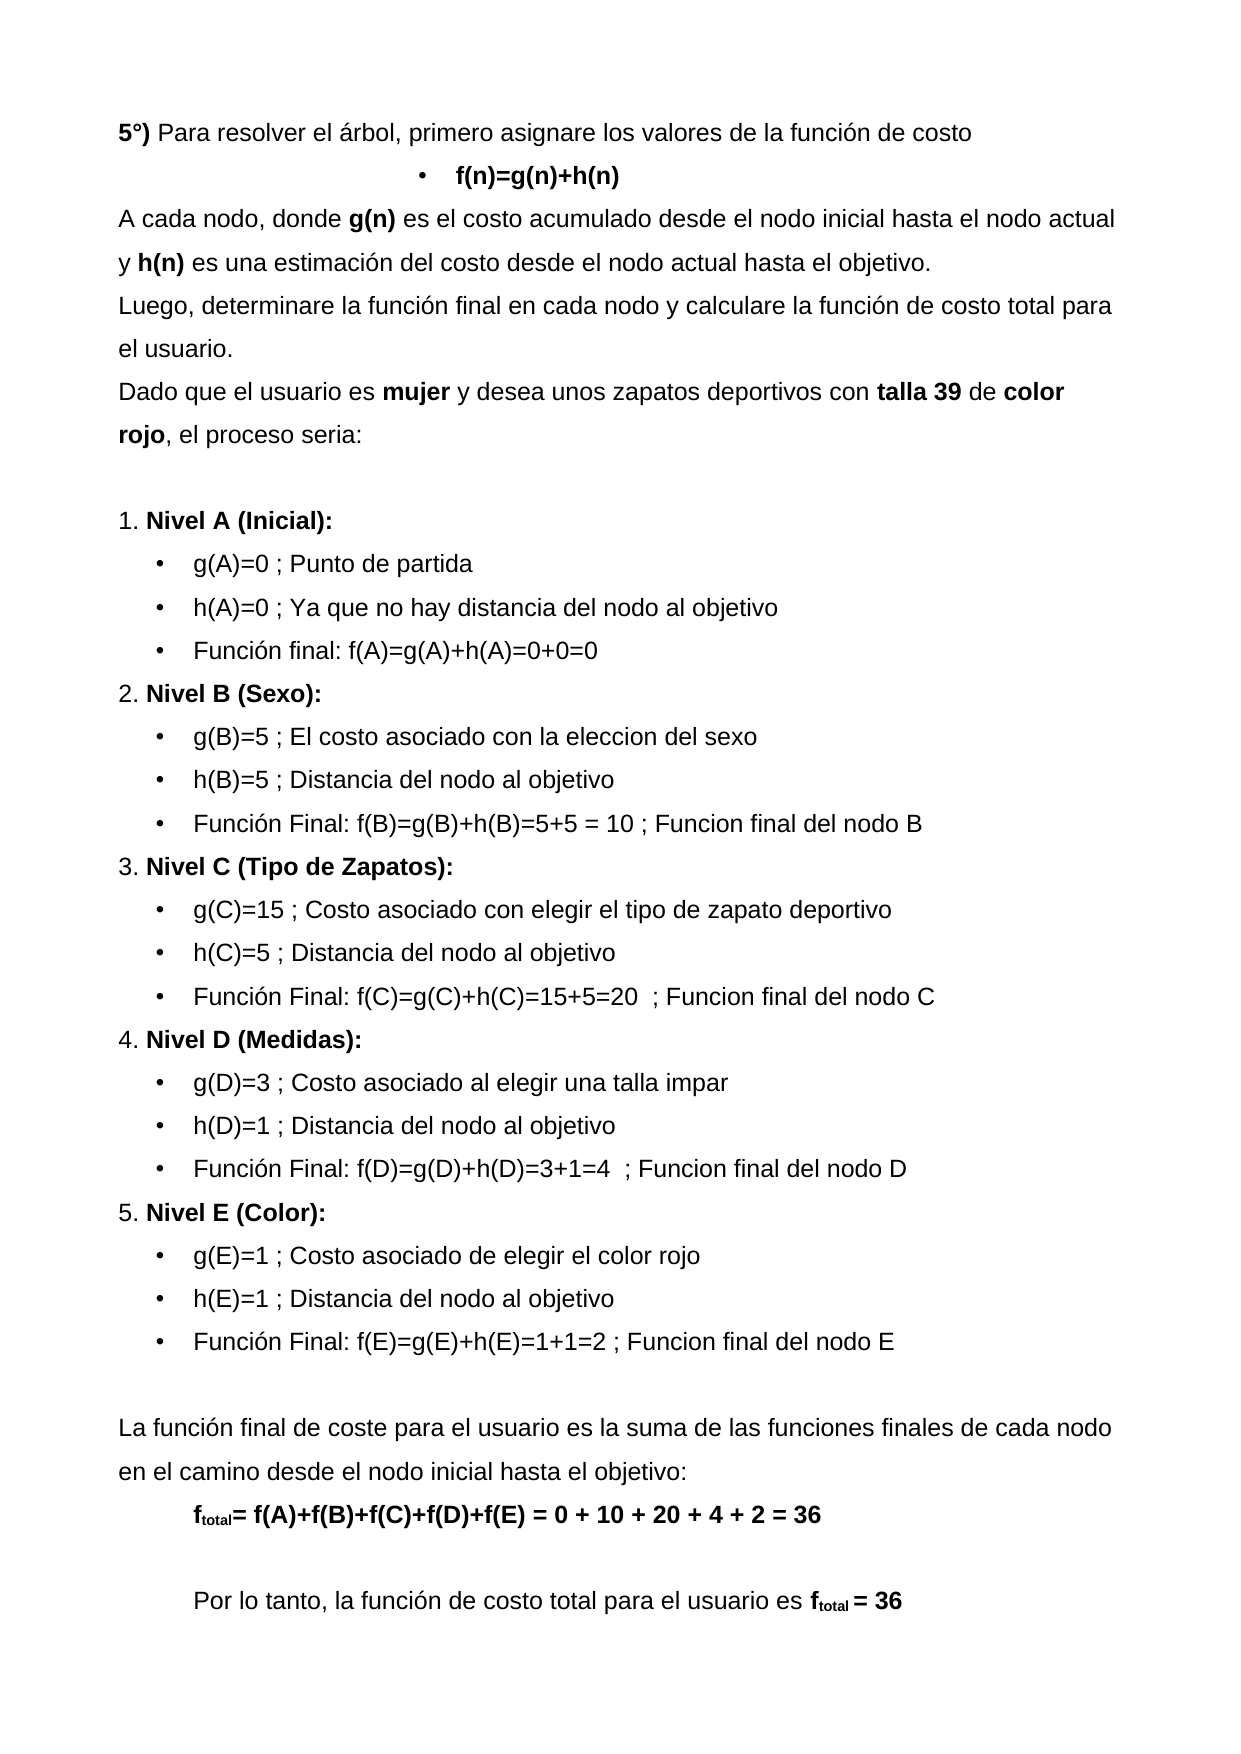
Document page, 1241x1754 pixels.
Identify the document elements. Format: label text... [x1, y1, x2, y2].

list Función final: f(A)=g(A)+h(A)=0+0=0 [156, 636, 1122, 665]
text 5. Nivel E (Color): [118, 1197, 1122, 1226]
text La función final de coste para el usuario es la suma de las funciones finales de cada nodo en el camino desde el nodo inicial hasta el objetivo: [118, 1413, 1122, 1485]
text ftotal= f(A)+f(B)+f(C)+f(D)+f(E) = 0 + 10 + 20 + 4 + 2 = 36 [118, 1500, 1122, 1528]
list g(A)=0 ; Punto de partida [156, 549, 1122, 578]
text A cada nodo, donde g(n) es el costo acumulado desde el nodo inicial hasta el nodo actual y h(n) es una estimación del costo desde el nodo actual hasta el objetivo. [118, 204, 1122, 276]
text 3. Nivel C (Tipo de Zapatos): [118, 852, 1122, 881]
text 2. Nivel B (Sexo): [118, 679, 1122, 708]
list g(B)=5 ; El costo asociado con la eleccion del sexo [156, 722, 1122, 751]
list Función Final: f(C)=g(C)+h(C)=15+5=20 ; Funcion final del nodo C [156, 981, 1122, 1010]
list h(E)=1 ; Distancia del nodo al objetivo [156, 1284, 1122, 1313]
list f(n)=g(n)+h(n) [418, 161, 1122, 190]
text 1. Nivel A (Inicial): [118, 506, 1122, 535]
list g(D)=3 ; Costo asociado al elegir una talla impar [156, 1068, 1122, 1097]
list Función Final: f(B)=g(B)+h(B)=5+5 = 10 ; Funcion final del nodo B [156, 809, 1122, 837]
list h(D)=1 ; Distancia del nodo al objetivo [156, 1111, 1122, 1140]
text 4. Nivel D (Medidas): [118, 1025, 1122, 1053]
list Función Final: f(D)=g(D)+h(D)=3+1=4 ; Funcion final del nodo D [156, 1154, 1122, 1183]
list h(B)=5 ; Distancia del nodo al objetivo [156, 765, 1122, 794]
list h(C)=5 ; Distancia del nodo al objetivo [156, 938, 1122, 967]
text Dado que el usuario es mujer y desea unos zapatos deportivos con talla 39 de color rojo, el proceso seria: [118, 377, 1122, 449]
list h(A)=0 ; Ya que no hay distancia del nodo al objetivo [156, 593, 1122, 621]
text Luego, determinare la función final en cada nodo y calculare la función de costo total para el usuario. [118, 291, 1122, 362]
list g(E)=1 ; Costo asociado de elegir el color rojo [156, 1241, 1122, 1269]
list g(C)=15 ; Costo asociado con elegir el tipo de zapato deportivo [156, 895, 1122, 924]
list Función Final: f(E)=g(E)+h(E)=1+1=2 ; Funcion final del nodo E [156, 1327, 1122, 1356]
text Por lo tanto, la función de costo total para el usuario es ftotal = 36 [118, 1586, 1122, 1615]
text 5°) Para resolver el árbol, primero asignare los valores de la función de costo [118, 118, 1122, 147]
